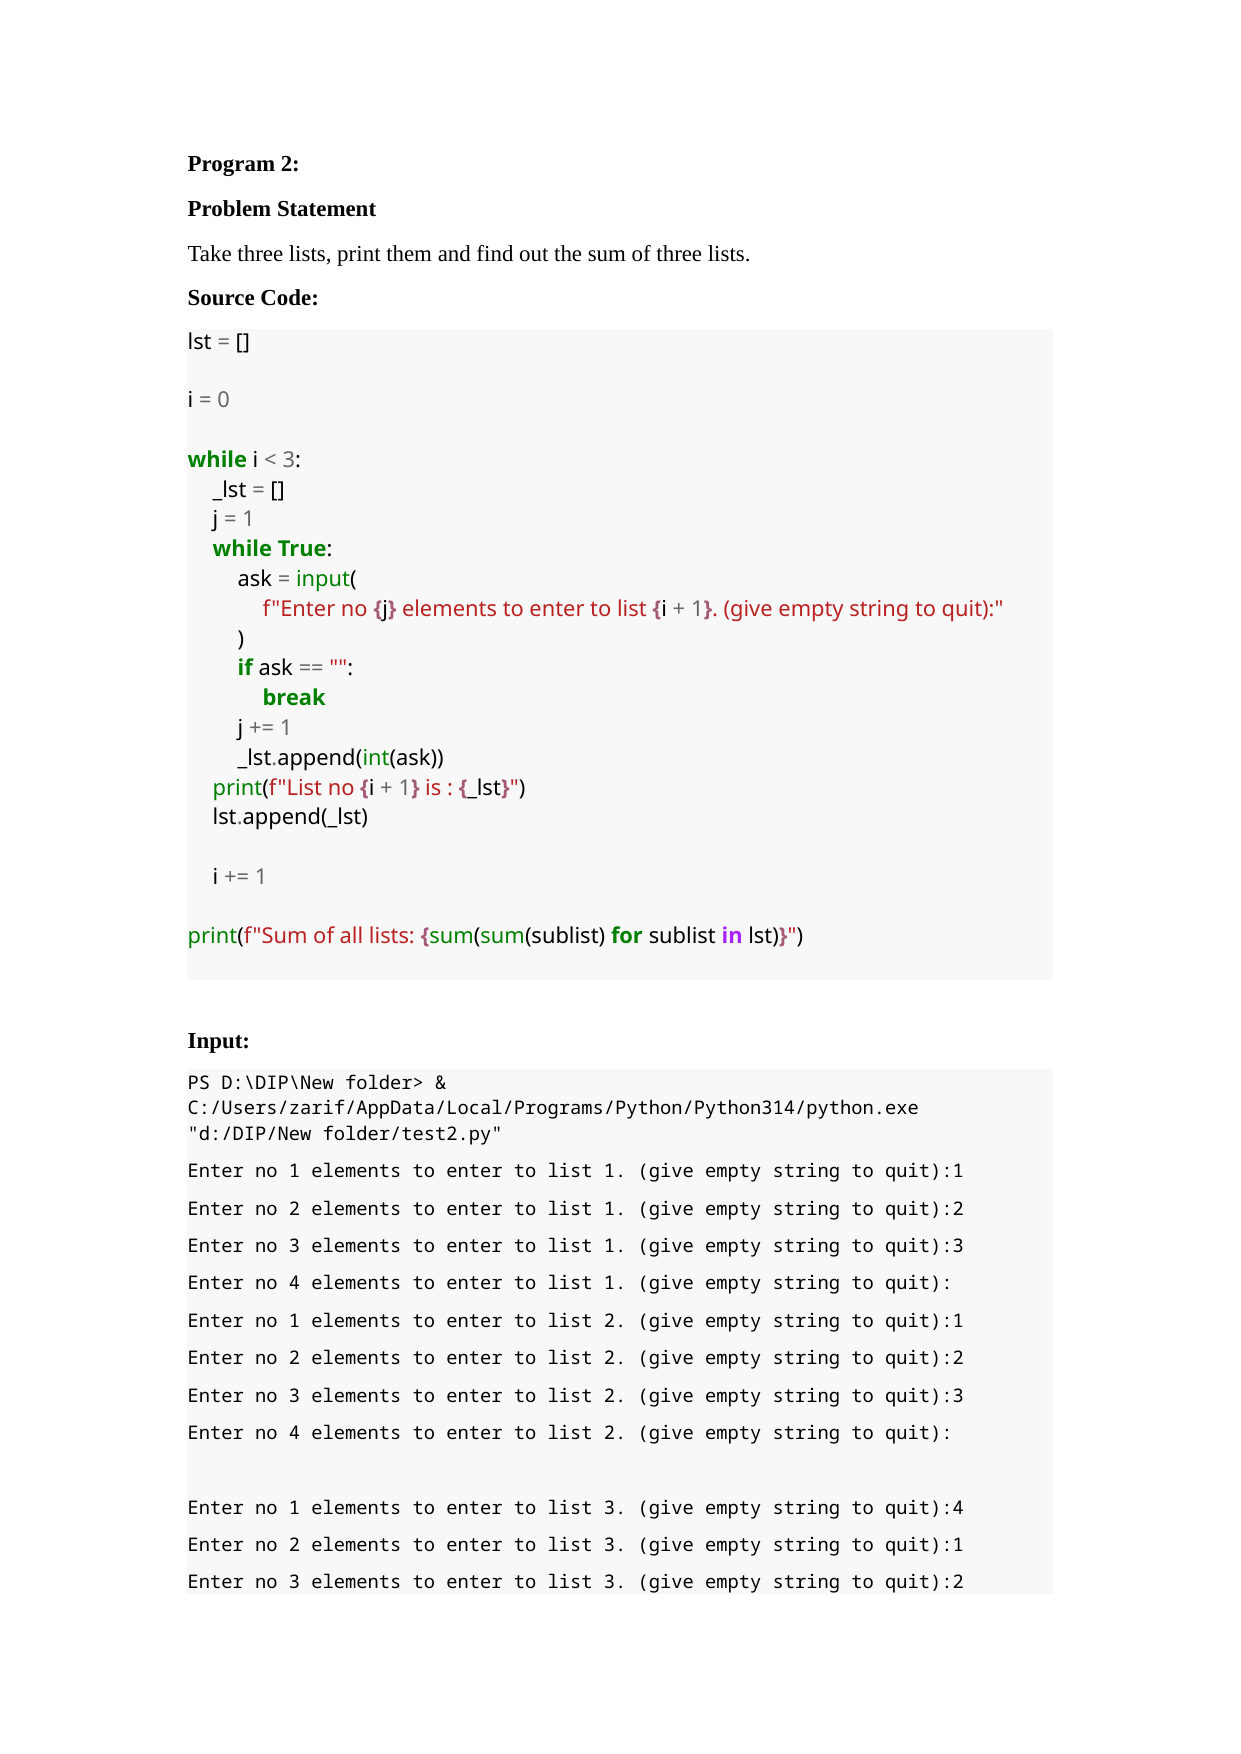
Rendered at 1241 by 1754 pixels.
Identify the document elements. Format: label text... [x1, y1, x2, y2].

text j = 1 [187, 503, 1053, 533]
text Enter no 4 elements to enter to list 1. (give empty string to quit): [187, 1270, 1053, 1295]
text Enter no 1 elements to enter to list 3. (give empty string to quit):4 [187, 1494, 1053, 1519]
text Enter no 1 elements to enter to list 1. (give empty string to quit):1 [187, 1157, 1053, 1183]
text print(f"List no {i + 1} is : {_lst}") [187, 772, 1053, 801]
text i = 0 [187, 384, 1053, 414]
text _lst = [] [187, 474, 1053, 503]
text ) [187, 623, 1053, 652]
text Enter no 4 elements to enter to list 2. (give empty string to quit): [187, 1419, 1053, 1445]
text Enter no 3 elements to enter to list 3. (give empty string to quit):2 [187, 1569, 1053, 1594]
text Take three lists, print them and find out the sum of three lists. [187, 239, 1053, 266]
text i += 1 [187, 861, 1053, 891]
text Enter no 1 elements to enter to list 2. (give empty string to quit):1 [187, 1307, 1053, 1333]
text Input: [187, 1027, 1053, 1053]
text lst = [] [187, 329, 1053, 355]
text f"Enter no {j} elements to enter to list {i + 1}. (give empty string to quit):" [187, 593, 1053, 623]
text Enter no 2 elements to enter to list 3. (give empty string to quit):1 [187, 1531, 1053, 1557]
text Enter no 3 elements to enter to list 1. (give empty string to quit):3 [187, 1232, 1053, 1258]
text PS D:\DIP\New folder> & C:/Users/zarif/AppData/Local/Programs/Python/Python314/python.exe "d:/DIP/New folder/test2.py" [187, 1069, 1053, 1146]
text Enter no 3 elements to enter to list 2. (give empty string to quit):3 [187, 1382, 1053, 1407]
text Enter no 2 elements to enter to list 2. (give empty string to quit):2 [187, 1344, 1053, 1370]
text if ask == "": [187, 652, 1053, 682]
text Enter no 2 elements to enter to list 1. (give empty string to quit):2 [187, 1195, 1053, 1220]
text _lst.append(int(ask)) [187, 742, 1053, 772]
text ask = input( [187, 563, 1053, 593]
text print(f"Sum of all lists: {sum(sum(sublist) for sublist in lst)}") [187, 920, 1053, 950]
text Program 2: [187, 150, 1053, 176]
text break [187, 682, 1053, 712]
text Problem Statement [187, 195, 1053, 221]
text while i < 3: [187, 444, 1053, 474]
text Source Code: [187, 284, 1053, 311]
text lst.append(_lst) [187, 801, 1053, 831]
text j += 1 [187, 712, 1053, 742]
text while True: [187, 533, 1053, 563]
